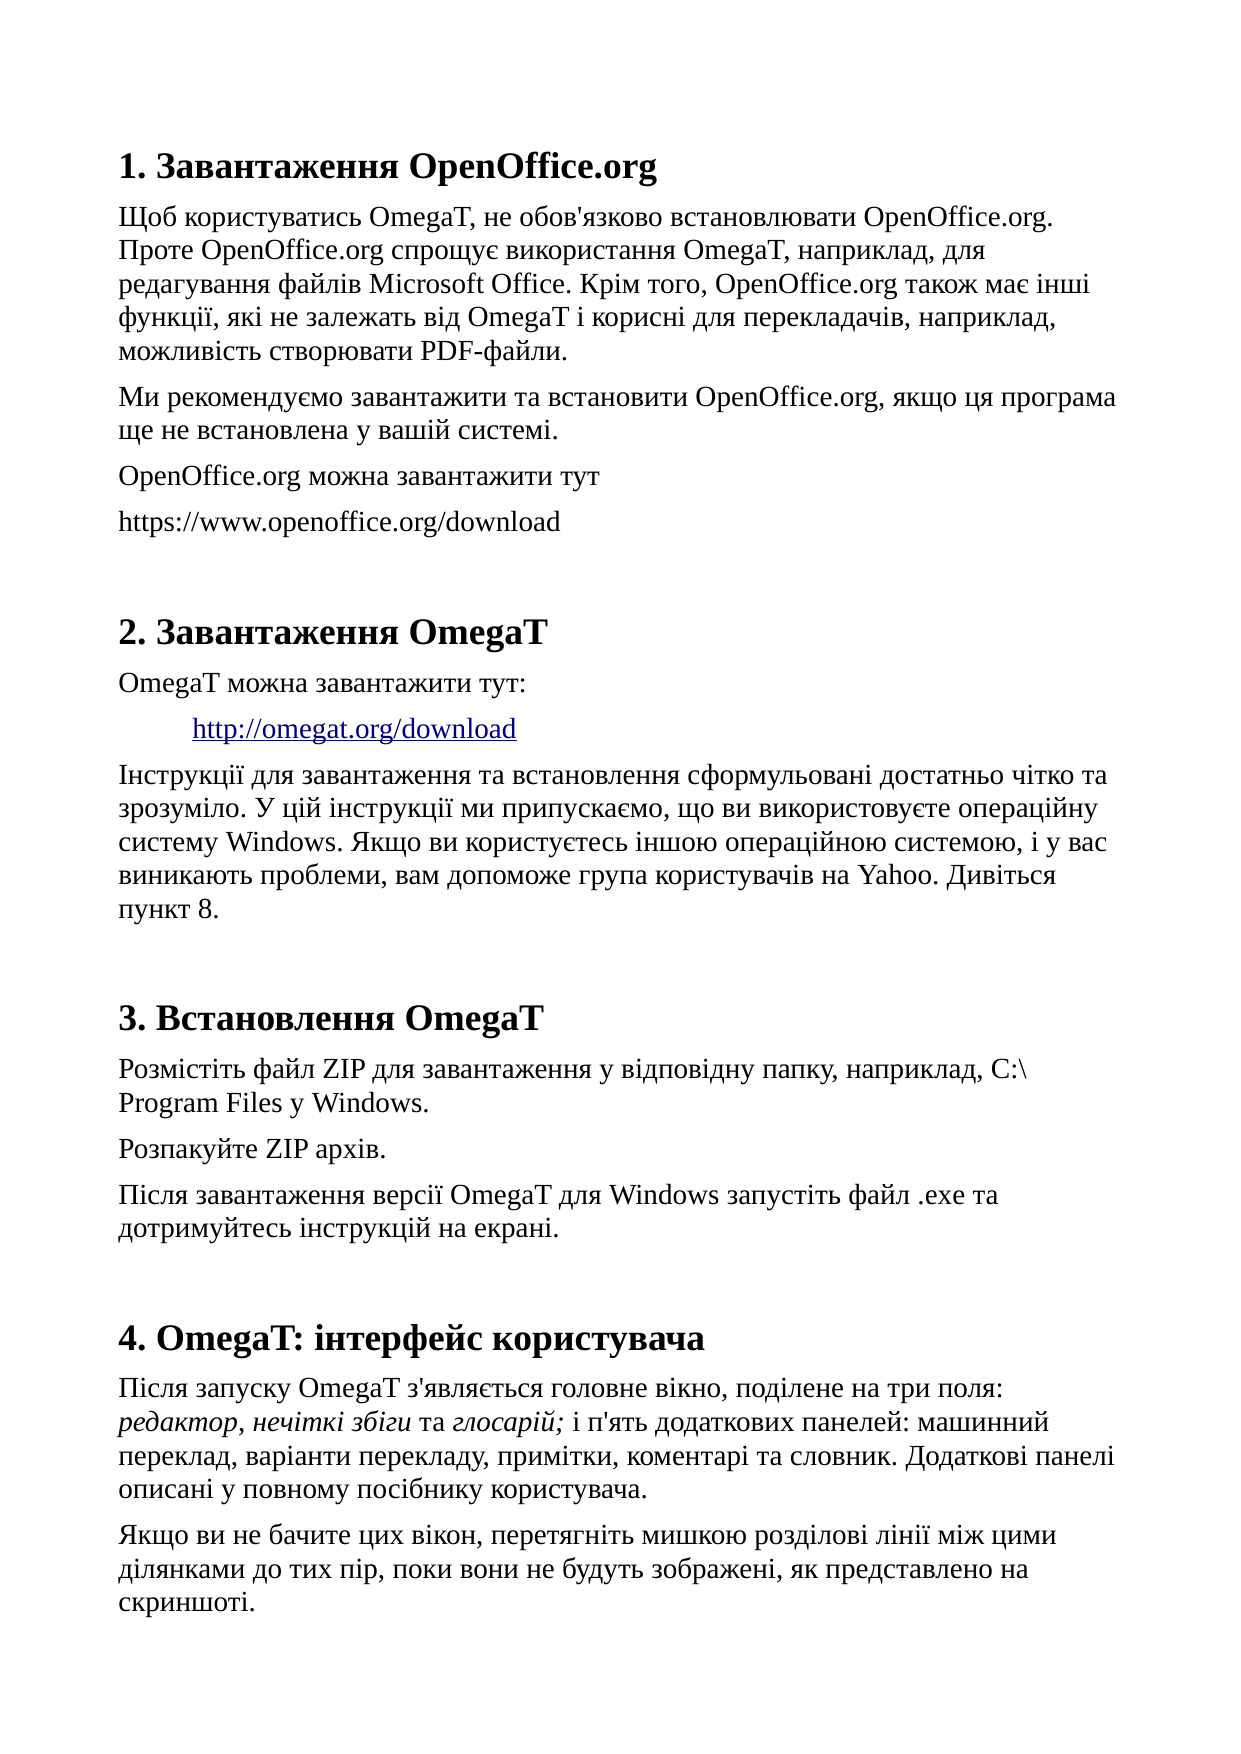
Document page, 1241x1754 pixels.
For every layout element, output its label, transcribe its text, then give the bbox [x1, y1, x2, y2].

text https://www.openoffice.org/download [118, 504, 1122, 538]
text Після завантаження версії OmegaT для Windows запустіть файл .exe та дотримуйтесь інструкцій на екрані. [118, 1177, 1122, 1244]
text OpenOffice.org можна завантажити тут [118, 458, 1122, 492]
text OmegaT можна завантажити тут: [118, 665, 1122, 698]
text Після запуску OmegaT з'являється головне вікно, поділене на три поля: редактор, нечіткі збіги та глосарій; і п'ять додаткових панелей: машинний переклад, варіанти перекладу, примітки, коментарі та словник. Додаткові панелі описані у повному посібнику користувача. [118, 1371, 1122, 1505]
subtitle 3. Встановлення OmegaT [118, 996, 1122, 1039]
text Щоб користуватись OmegaT, не обов'язково встановлювати OpenOffice.org. Проте OpenOffice.org спрощує використання OmegaT, наприклад, для редагування файлів Microsoft Office. Крім того, OpenOffice.org також має інші функції, які не залежать від OmegaT і корисні для перекладачів, наприклад, можливість створювати PDF-файли. [118, 199, 1122, 366]
text Ми рекомендуємо завантажити та встановити OpenOffice.org, якщо ця програма ще не встановлена у вашій системі. [118, 379, 1122, 446]
subtitle 1. Завантаження OpenOffice.org [118, 143, 1122, 186]
text Розпакуйте ZIP архів. [118, 1131, 1122, 1164]
text Інструкції для завантаження та встановлення сформульовані достатньо чітко та зрозуміло. У цій інструкції ми припускаємо, що ви використовуєте операційну систему Windows. Якщо ви користуєтесь іншою операційною системою, і у вас виникають проблеми, вам допоможе група користувачів на Yahoo. Дивіться пункт 8. [118, 757, 1122, 924]
text Розмістіть файл ZIP для завантаження у відповідну папку, наприклад, C:\ Program Files у Windows. [118, 1051, 1122, 1118]
subtitle 2. Завантаження OmegaT [118, 609, 1122, 652]
subtitle 4. OmegaT: інтерфейс користувача [118, 1315, 1122, 1358]
text http://omegat.org/download [118, 711, 1122, 744]
text Якщо ви не бачите цих вікон, перетягніть мишкою розділові лінії між цими ділянками до тих пір, поки вони не будуть зображені, як представлено на скриншоті. [118, 1517, 1122, 1618]
